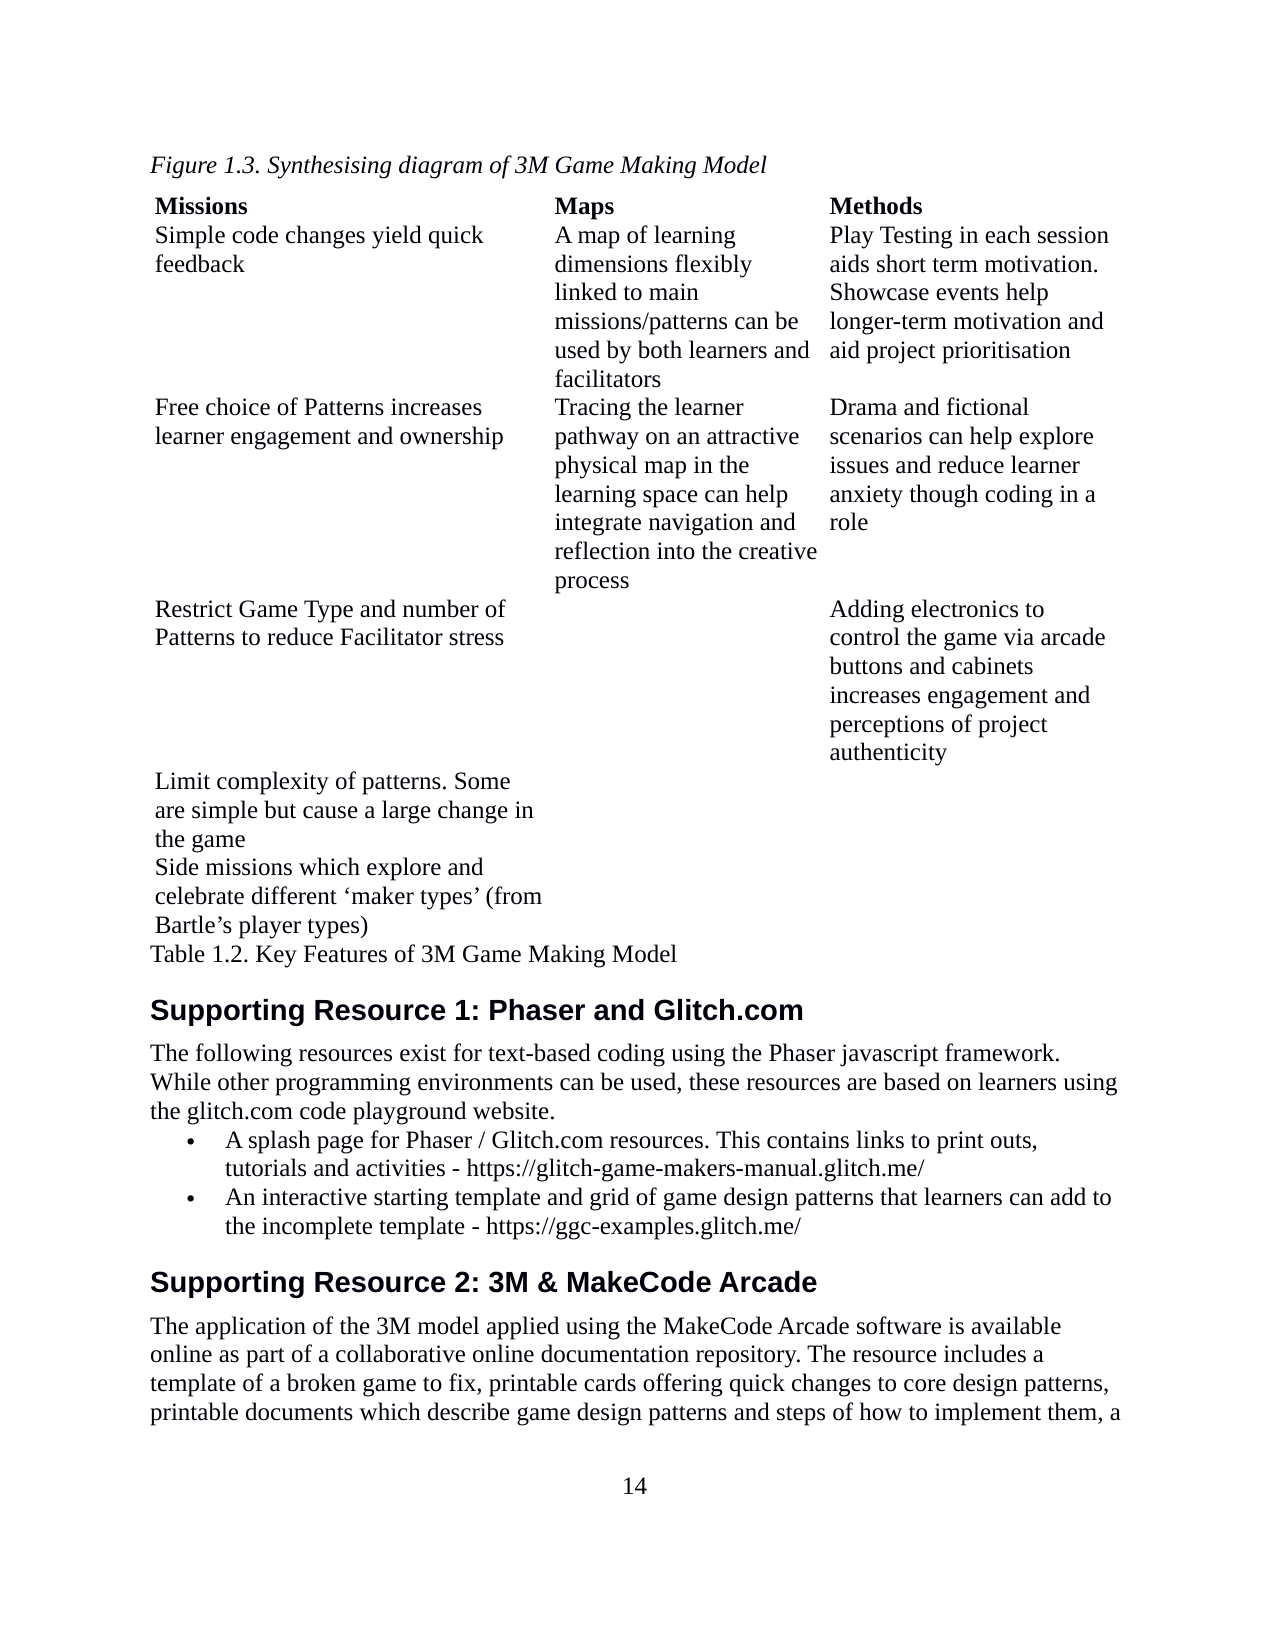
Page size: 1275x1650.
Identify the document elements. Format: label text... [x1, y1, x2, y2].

table_cell Play Testing in each session aids short term motivation. Showcase events help longer-term motivation and aid project prioritisation [825, 220, 1125, 392]
list An interactive starting template and grid of game design patterns that learners can add to the incomplete template - https://ggc-examples.glitch.me/ [187, 1182, 1125, 1240]
table_cell Adding electronics to control the game via arcade buttons and cabinets increases engagement and perceptions of project authenticity [825, 594, 1125, 766]
table_cell Drama and fictional scenarios can help explore issues and reduce learner anxiety though coding in a role [825, 393, 1125, 594]
text Table 1.2. Key Features of 3M Game Making Model [150, 939, 1125, 967]
table_cell Free choice of Patterns increases learner engagement and ownership [150, 393, 550, 594]
table_cell Tracing the learner pathway on an attractive physical map in the learning space can help integrate navigation and reflection into the creative process [550, 393, 825, 594]
text The following resources exist for text-based coding using the Phaser javascript framework. While other programming environments can be used, these resources are based on learners using the glitch.com code playground website. [150, 1038, 1125, 1125]
table_cell [550, 594, 825, 766]
table_cell [550, 766, 825, 852]
table_header Methods [825, 191, 1125, 220]
table_cell Restrict Game Type and number of Patterns to reduce Facilitator stress [150, 594, 550, 766]
table_cell Simple code changes yield quick feedback [150, 220, 550, 392]
list A splash page for Phaser / Glitch.com resources. This contains links to print outs, tutorials and activities - https://glitch-game-makers-manual.glitch.me/ [187, 1125, 1125, 1182]
table_cell Limit complexity of patterns. Some are simple but cause a large change in the game [150, 766, 550, 852]
table_cell [825, 853, 1125, 939]
table_cell [825, 766, 1125, 852]
table_cell [550, 853, 825, 939]
table_header Missions [150, 191, 550, 220]
table_cell Side missions which explore and celebrate different ‘maker types’ (from Bartle’s player types) [150, 853, 550, 939]
subtitle Supporting Resource 2: 3M & MakeCode Arcade [150, 1265, 1125, 1298]
table_header Maps [550, 191, 825, 220]
text The application of the 3M model applied using the MakeCode Arcade software is available online as part of a collaborative online documentation repository. The resource includes a template of a broken game to fix, printable cards offering quick changes to core design patterns, printable documents which describe game design patterns and steps of how to implement them, a [150, 1311, 1125, 1426]
subtitle Supporting Resource 1: Phaser and Glitch.com [150, 992, 1125, 1026]
text Figure 1.3. Synthesising diagram of 3M Game Making Model [150, 150, 1125, 179]
table_cell A map of learning dimensions flexibly linked to main missions/patterns can be used by both learners and facilitators [550, 220, 825, 392]
